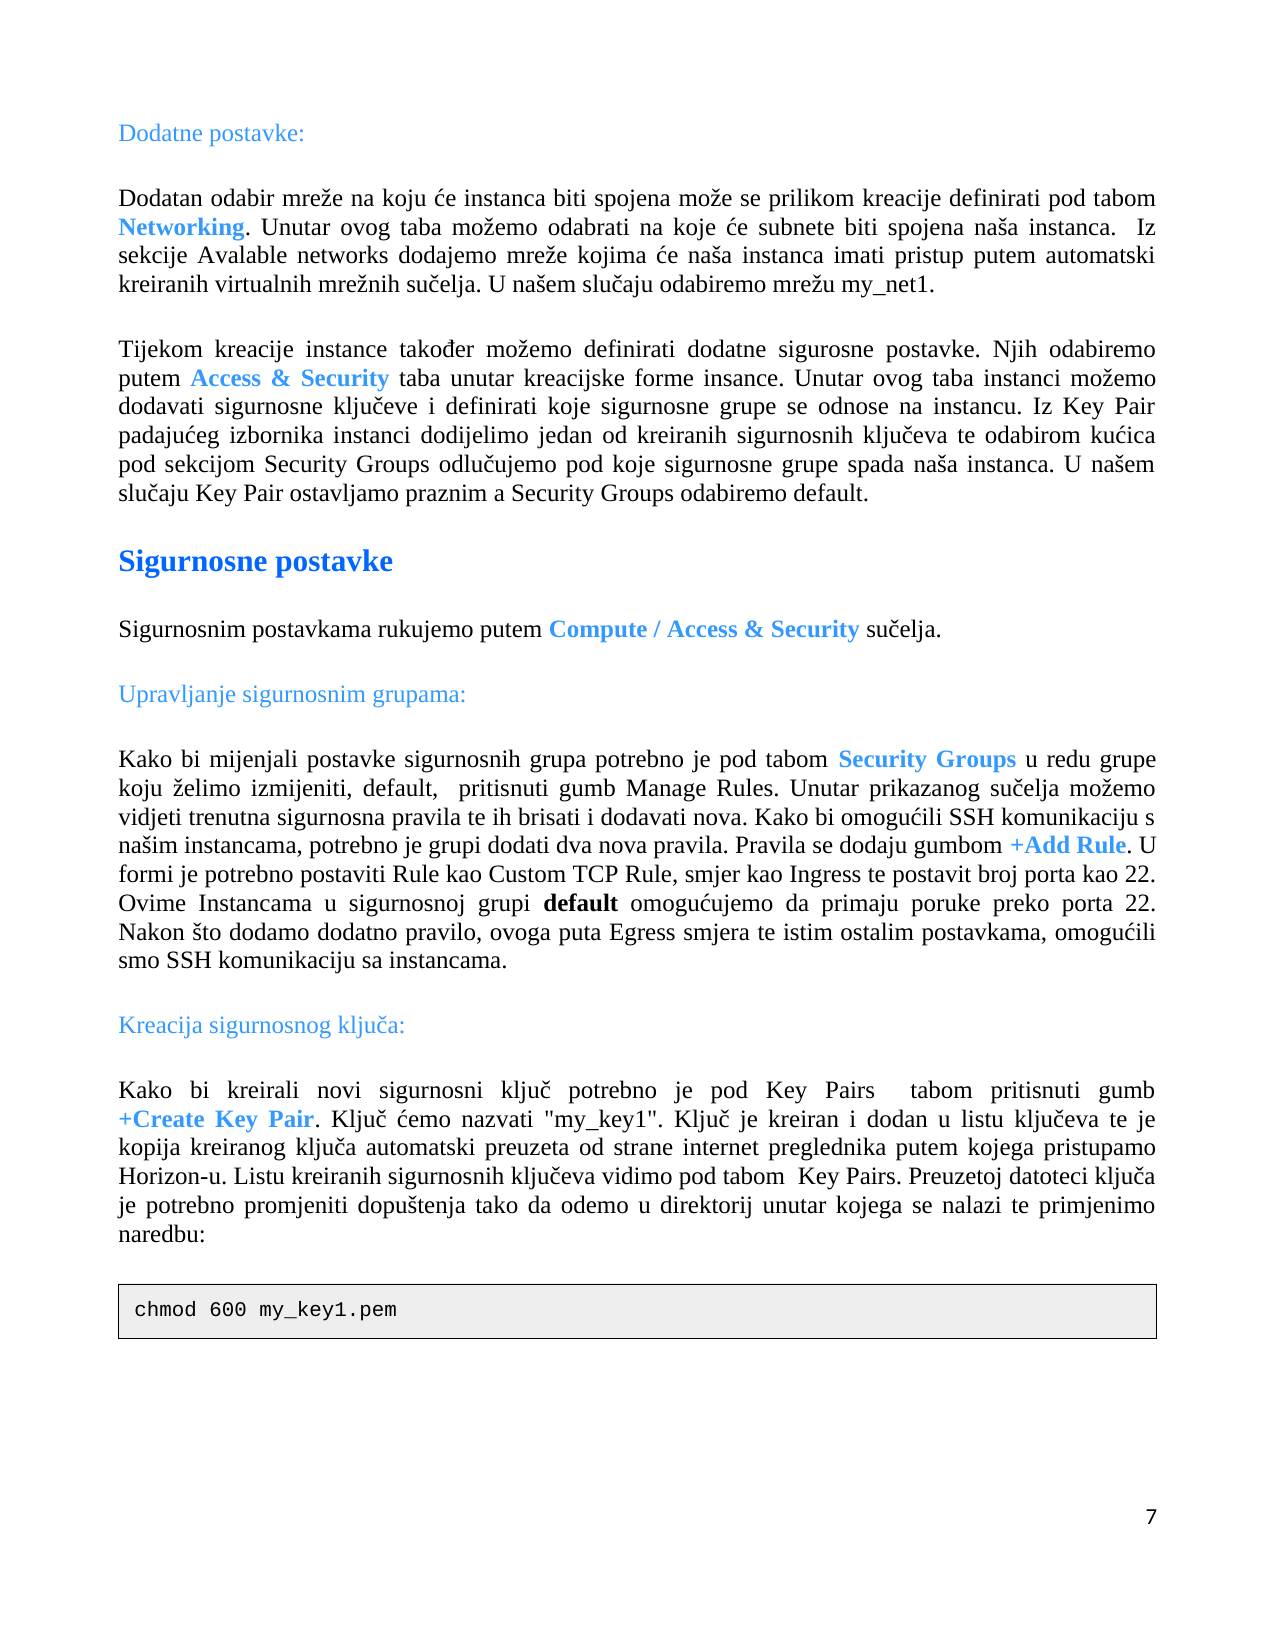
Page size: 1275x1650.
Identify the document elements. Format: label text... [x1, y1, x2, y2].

text Dodatne postavke: [118, 118, 1157, 147]
text Sigurnosne postavke [118, 542, 1157, 578]
text Kako bi mijenjali postavke sigurnosnih grupa potrebno je pod tabom Security Groups u redu grupe koju želimo izmijeniti, default, pritisnuti gumb Manage Rules. Unutar prikazanog sučelja možemo vidjeti trenutna sigurnosna pravila te ih brisati i dodavati nova. Kako bi omogućili SSH komunikaciju s našim instancama, potrebno je grupi dodati dva nova pravila. Pravila se dodaju gumbom +Add Rule. U formi je potrebno postaviti Rule kao Custom TCP Rule, smjer kao Ingress te postavit broj porta kao 22. Ovime Instancama u sigurnosnoj grupi default omogućujemo da primaju poruke preko porta 22. Nakon što dodamo dodatno pravilo, ovoga puta Egress smjera te istim ostalim postavkama, omogućili smo SSH komunikaciju sa instancama. [118, 744, 1157, 974]
text chmod 600 my_key1.pem [119, 1285, 1156, 1338]
text Kako bi kreirali novi sigurnosni ključ potrebno je pod Key Pairs tabom pritisnuti gumb +Create Key Pair. Ključ ćemo nazvati "my_key1". Ključ je kreiran i dodan u listu ključeva te je kopija kreiranog ključa automatski preuzeta od strane internet preglednika putem kojega pristupamo Horizon-u. Listu kreiranih sigurnosnih ključeva vidimo pod tabom Key Pairs. Preuzetoj datoteci ključa je potrebno promjeniti dopuštenja tako da odemo u direktorij unutar kojega se nalazi te primjenimo naredbu: [118, 1075, 1157, 1247]
text Kreacija sigurnosnog ključa: [118, 1010, 1157, 1039]
text Dodatan odabir mreže na koju će instanca biti spojena može se prilikom kreacije definirati pod tabom Networking. Unutar ovog taba možemo odabrati na koje će subnete biti spojena naša instanca. Iz sekcije Avalable networks dodajemo mreže kojima će naša instanca imati pristup putem automatski kreiranih virtualnih mrežnih sučelja. U našem slučaju odabiremo mrežu my_net1. [118, 183, 1157, 298]
text Tijekom kreacije instance također možemo definirati dodatne sigurosne postavke. Njih odabiremo putem Access & Security taba unutar kreacijske forme insance. Unutar ovog taba instanci možemo dodavati sigurnosne ključeve i definirati koje sigurnosne grupe se odnose na instancu. Iz Key Pair padajućeg izbornika instanci dodijelimo jedan od kreiranih sigurnosnih ključeva te odabirom kućica pod sekcijom Security Groups odlučujemo pod koje sigurnosne grupe spada naša instanca. U našem slučaju Key Pair ostavljamo praznim a Security Groups odabiremo default. [118, 334, 1157, 506]
text Upravljanje sigurnosnim grupama: [118, 679, 1157, 708]
text Sigurnosnim postavkama rukujemo putem Compute / Access & Security sučelja. [118, 614, 1157, 643]
